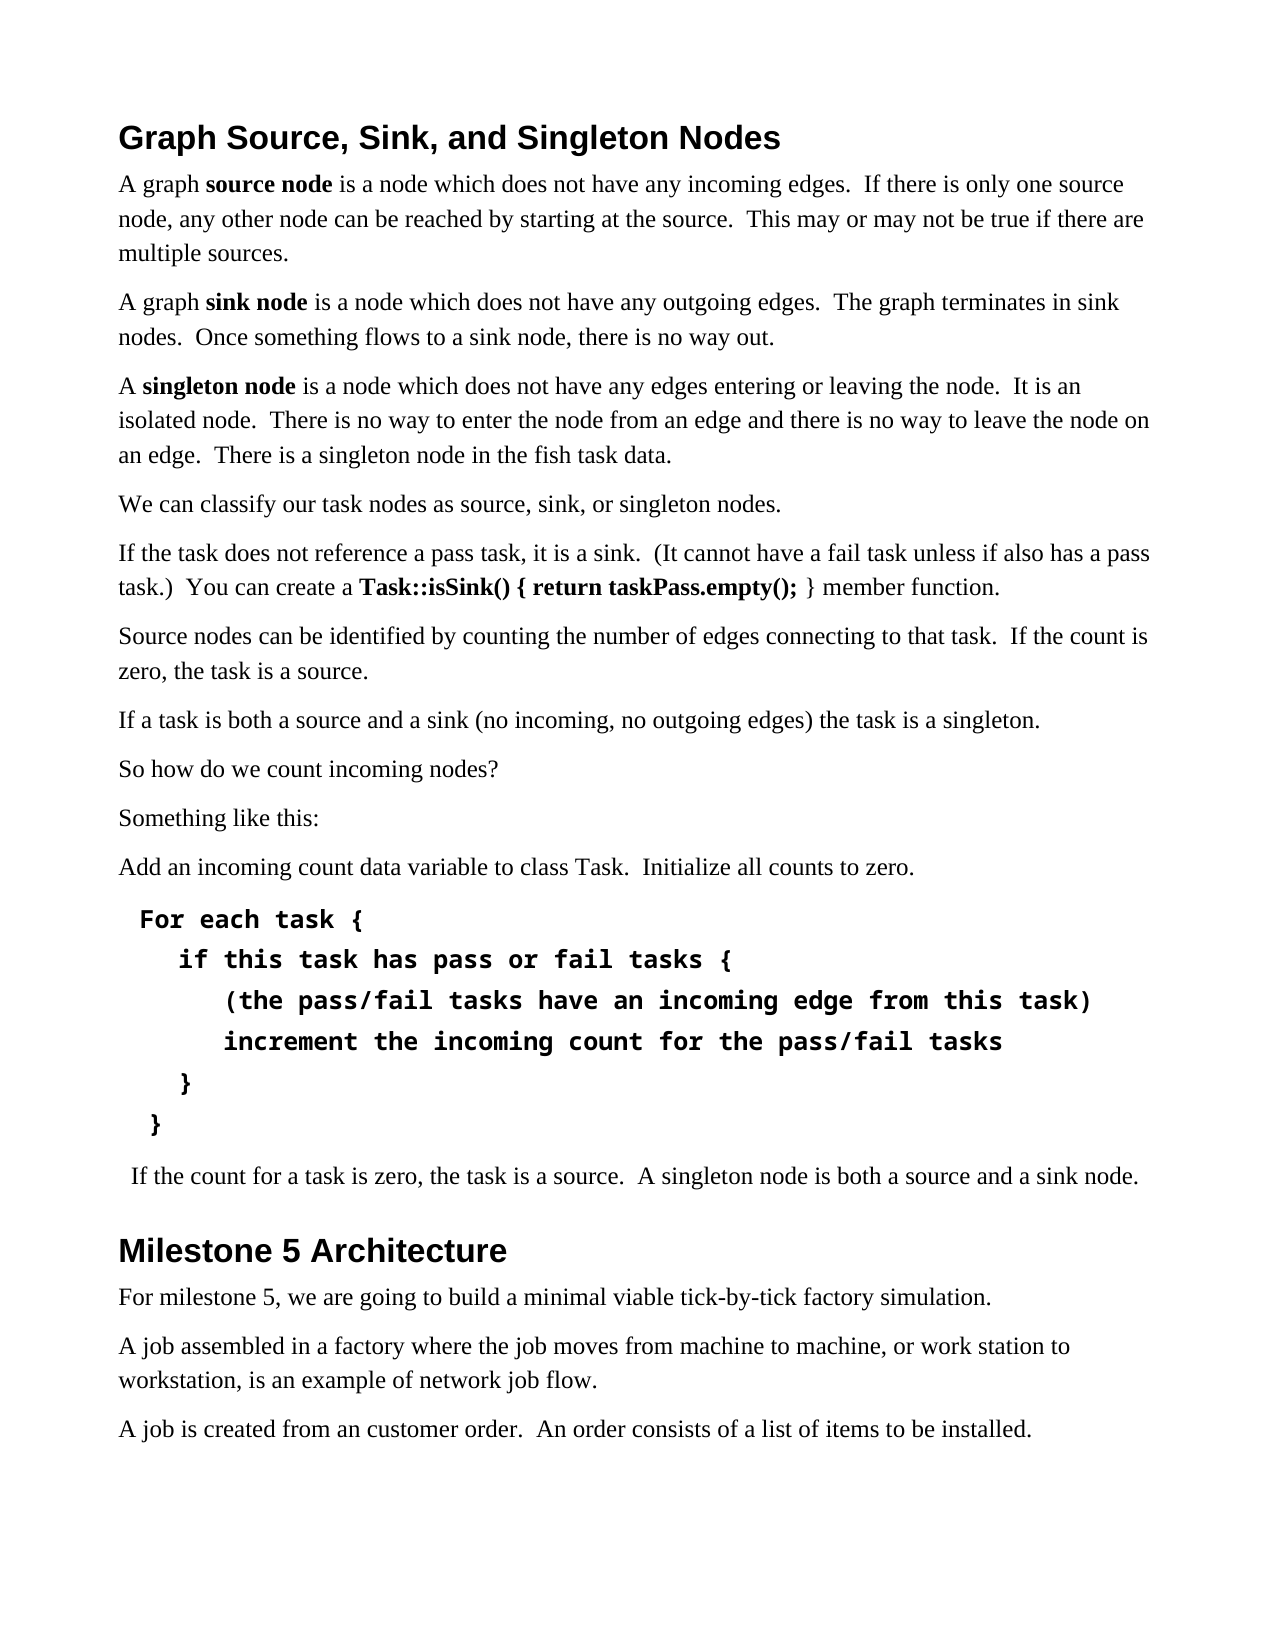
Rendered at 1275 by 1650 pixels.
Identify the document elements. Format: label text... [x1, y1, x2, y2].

text Source nodes can be identified by counting the number of edges connecting to that task. If the count is zero, the task is a source. [118, 621, 1157, 685]
text If a task is both a source and a sink (no incoming, no outgoing edges) the task is a singleton. [118, 705, 1157, 734]
text A graph sink node is a node which does not have any outgoing edges. The graph terminates in sink nodes. Once something flows to a sink node, there is no way out. [118, 287, 1157, 351]
text A job assembled in a factory where the job moves from machine to machine, or work station to workstation, is an example of network job flow. [118, 1331, 1157, 1394]
subtitle Graph Source, Sink, and Singleton Nodes [118, 118, 1157, 157]
text For each task { if this task has pass or fail tasks { (the pass/fail tasks have an incoming edge from this task) increment the incoming count for the pass/fail tasks } } [118, 901, 1157, 1139]
text If the task does not reference a pass task, it is a sink. (It cannot have a fail task unless if also has a pass task.) You can create a Task::isSink() { return taskPass.empty(); } member function. [118, 538, 1157, 601]
text We can classify our task nodes as source, sink, or singleton nodes. [118, 489, 1157, 518]
text So how do we count incoming nodes? [118, 754, 1157, 783]
text Add an incoming count data variable to class Task. Initialize all counts to zero. [118, 852, 1157, 881]
text A job is created from an customer order. An order consists of a list of items to be installed. [118, 1414, 1157, 1443]
subtitle Milestone 5 Architecture [118, 1231, 1157, 1269]
text A singleton node is a node which does not have any edges entering or leaving the node. It is an isolated node. There is no way to enter the node from an edge and there is no way to leave the node on an edge. There is a singleton node in the fish task data. [118, 371, 1157, 468]
text A graph source node is a node which does not have any incoming edges. If there is only one source node, any other node can be reached by starting at the source. This may or may not be true if there are multiple sources. [118, 169, 1157, 267]
text For milestone 5, we are going to build a minimal viable tick-by-tick factory simulation. [118, 1282, 1157, 1311]
text If the count for a task is zero, the task is a source. A singleton node is both a source and a sink node. [118, 1161, 1157, 1189]
text Something like this: [118, 803, 1157, 832]
